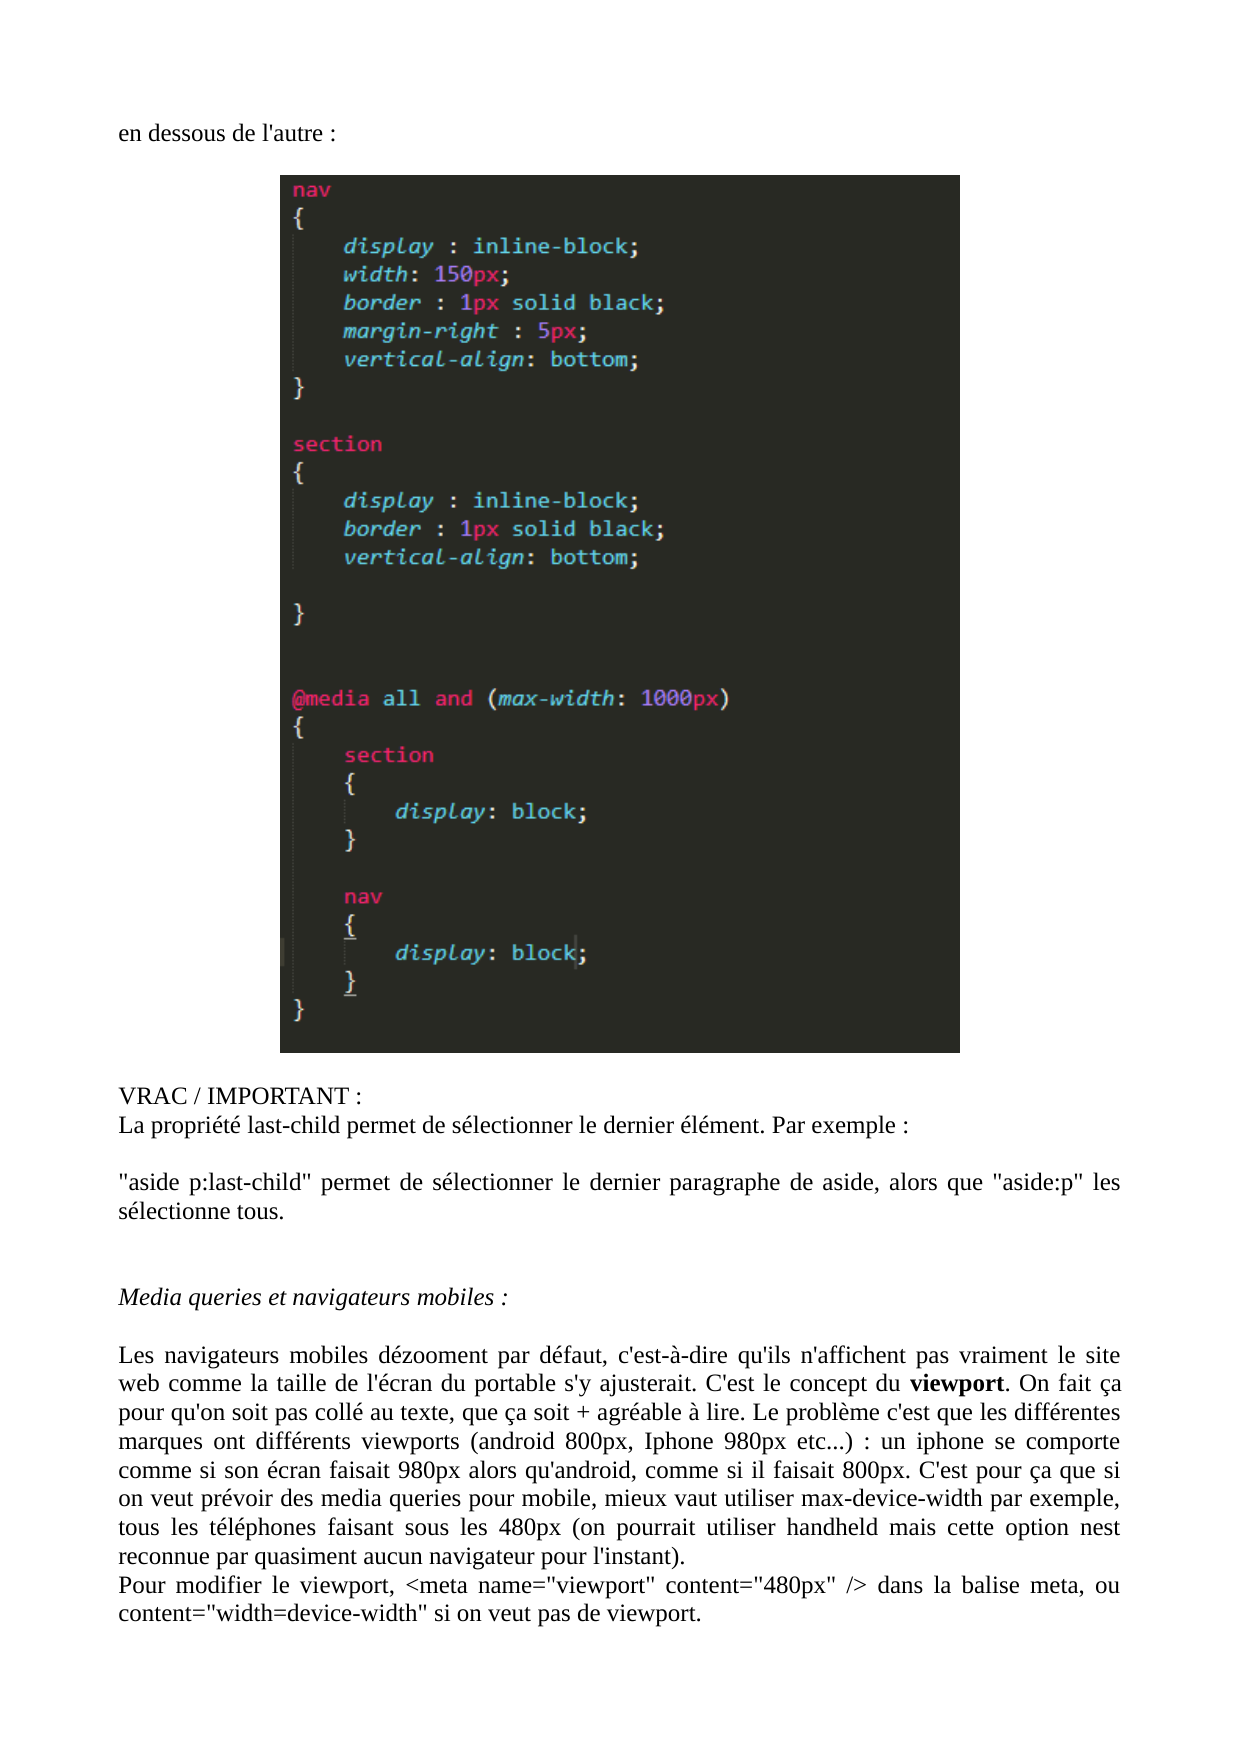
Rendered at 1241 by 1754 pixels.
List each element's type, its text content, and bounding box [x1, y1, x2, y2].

text VRAC / IMPORTANT : [118, 1081, 1122, 1110]
text en dessous de l'autre : [118, 118, 1122, 147]
text Pour modifier le viewport, <meta name="viewport" content="480px" /> dans la balise meta, ou content="width=device-width" si on veut pas de viewport. [118, 1570, 1122, 1627]
text Les navigateurs mobiles dézooment par défaut, c'est-à-dire qu'ils n'affichent pas vraiment le site web comme la taille de l'écran du portable s'y ajusterait. C'est le concept du viewport. On fait ça pour qu'on soit pas collé au texte, que ça soit + agréable à lire. Le problème c'est que les différentes marques ont différents viewports (android 800px, Iphone 980px etc...) : un iphone se comporte comme si son écran faisait 980px alors qu'android, comme si il faisait 800px. C'est pour ça que si on veut prévoir des media queries pour mobile, mieux vaut utiliser max-device-width par exemple, tous les téléphones faisant sous les 480px (on pourrait utiliser handheld mais cette option nest reconnue par quasiment aucun navigateur pour l'instant). [118, 1340, 1122, 1570]
text Media queries et navigateurs mobiles : [118, 1282, 1122, 1311]
text "aside p:last-child" permet de sélectionner le dernier paragraphe de aside, alors que "aside:p" les sélectionne tous. [118, 1167, 1122, 1225]
text La propriété last-child permet de sélectionner le dernier élément. Par exemple : [118, 1110, 1122, 1138]
